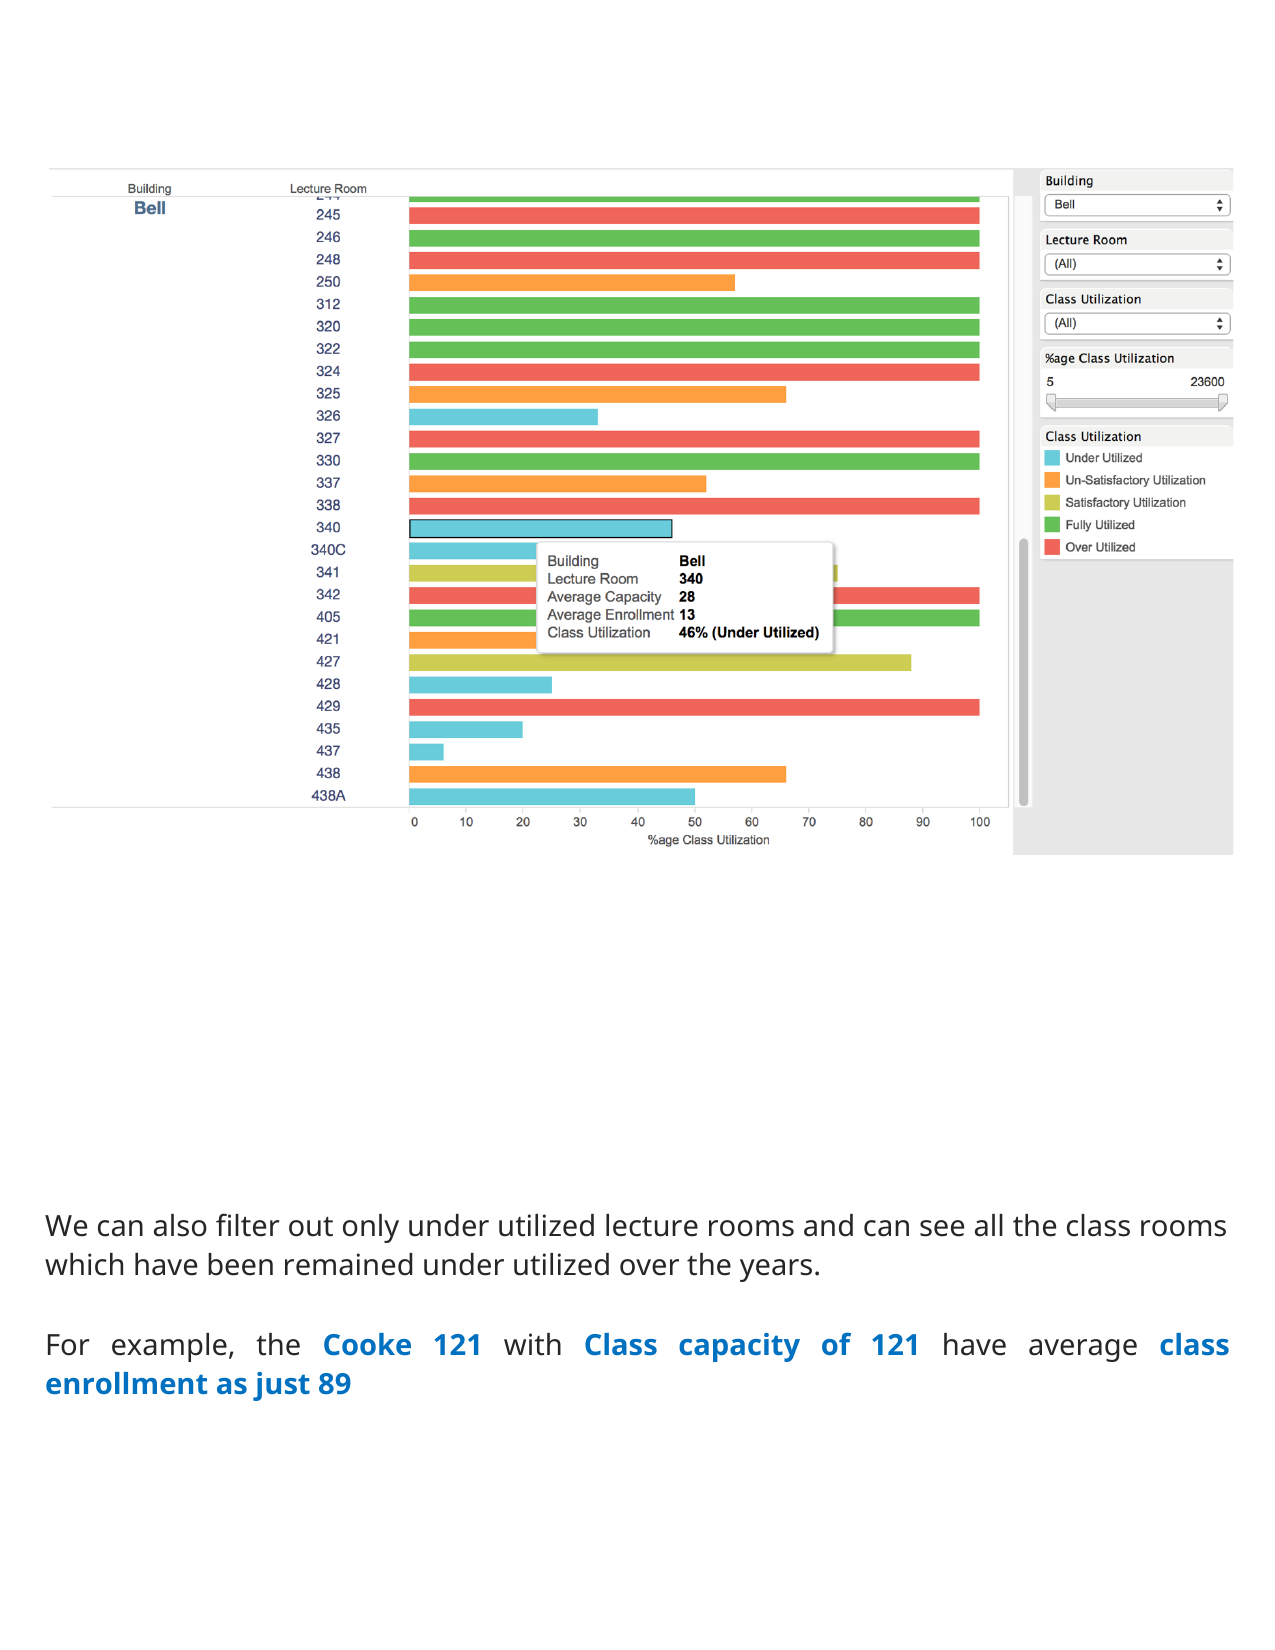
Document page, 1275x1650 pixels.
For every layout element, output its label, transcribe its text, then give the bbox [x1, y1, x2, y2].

text We can also filter out only under utilized lecture rooms and can see all the class rooms which have been remained under utilized over the years. [45, 1205, 1230, 1284]
picture [49, 168, 1234, 855]
text For example, the Cooke 121 with Class capacity of 121 have average class enrollment as just 89 [45, 1324, 1230, 1403]
